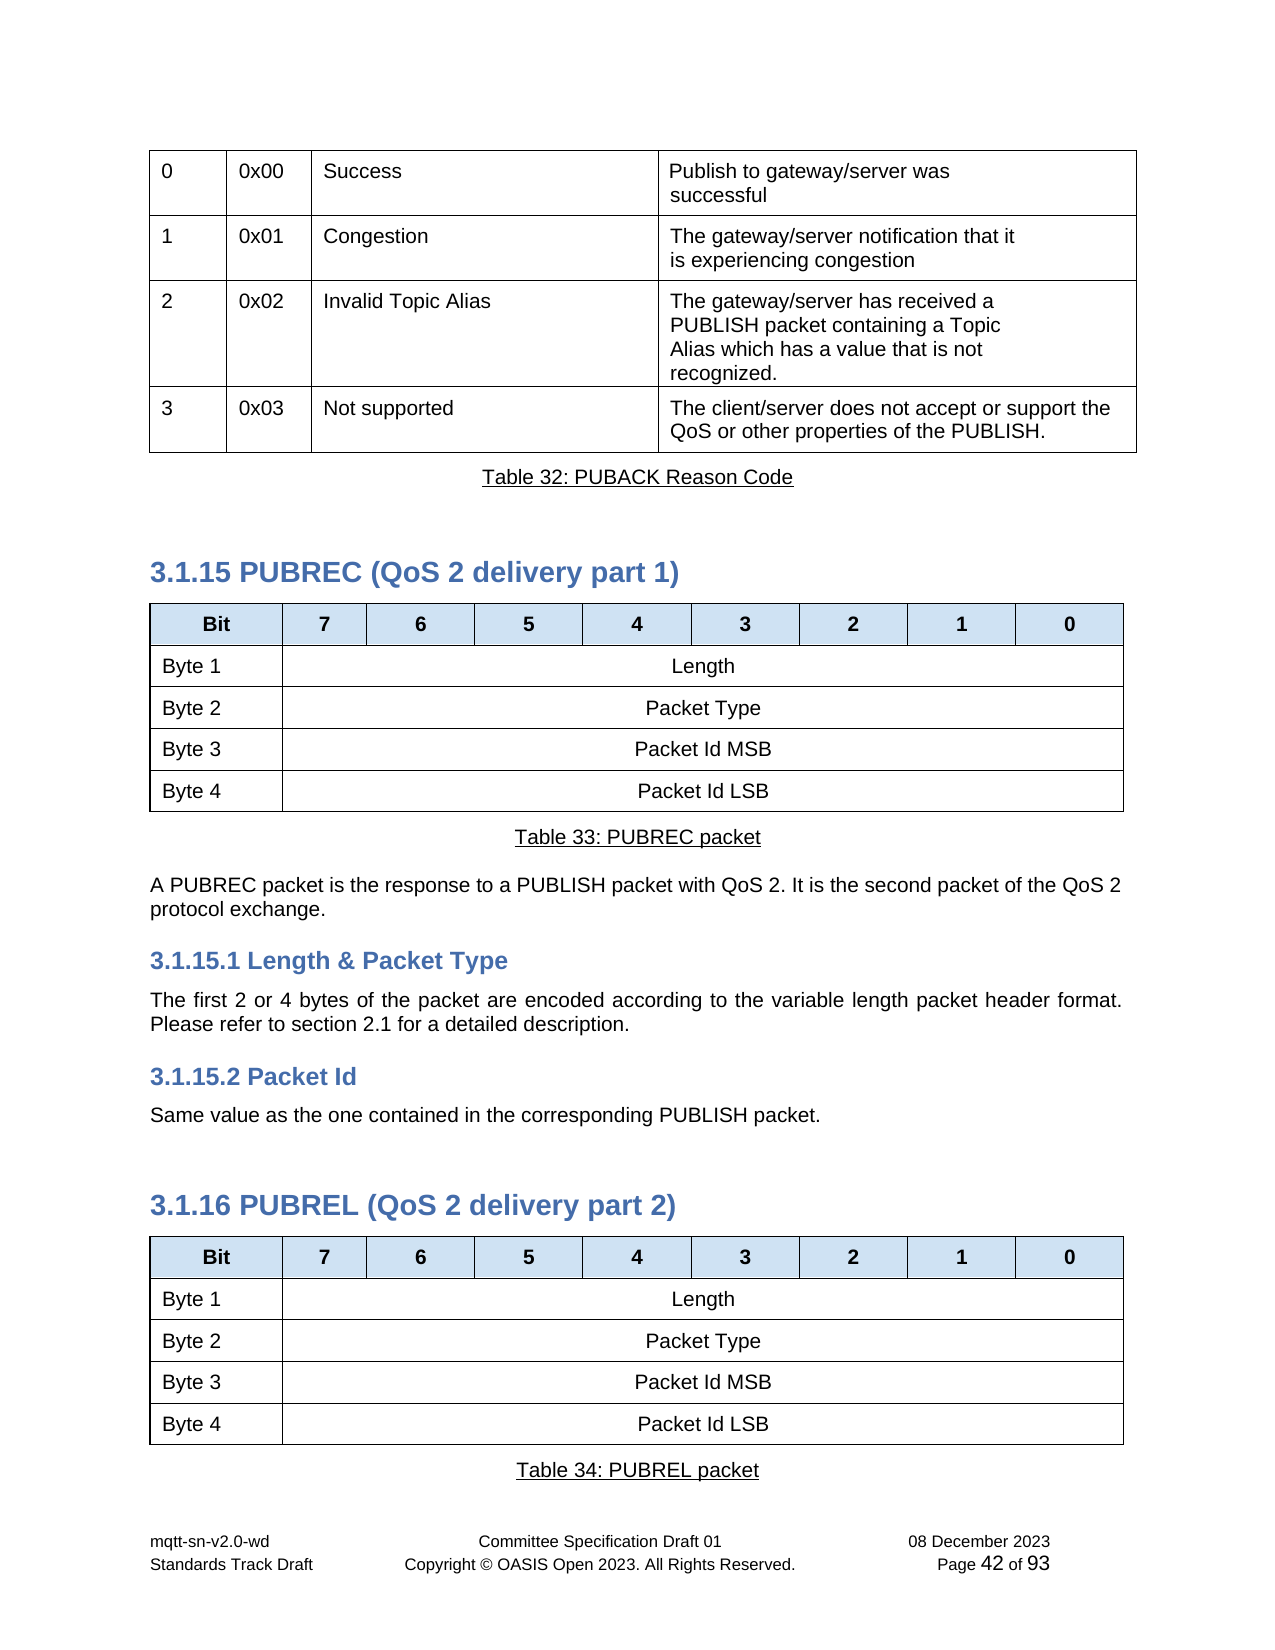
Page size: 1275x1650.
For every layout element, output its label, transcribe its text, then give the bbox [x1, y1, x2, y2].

table_header 0 [1016, 604, 1123, 644]
table_header 2 [800, 1237, 907, 1277]
table_cell Byte 1 [151, 646, 282, 686]
table_cell Publish to gateway/server was successful [659, 151, 1136, 215]
text Same value as the one contained in the corresponding PUBLISH packet. [150, 1103, 1124, 1127]
table_header Bit [151, 1237, 282, 1277]
subtitle 3.1.16 PUBREL (QoS 2 delivery part 2) [150, 1188, 1124, 1222]
table_cell The gateway/server has received a PUBLISH packet containing a Topic Alias which has a value that is not recognized. [659, 281, 1136, 386]
table_header Bit [151, 604, 282, 644]
text Table 32: PUBACK Reason Code [150, 465, 1125, 489]
table_cell 0 [150, 151, 226, 215]
text The first 2 or 4 bytes of the packet are encoded according to the variable length packet header format. Please refer to section 2.1 for a detailed description. [150, 987, 1124, 1036]
subtitle 3.1.15.1 Length & Packet Type [150, 946, 1124, 975]
table_header 2 [800, 604, 907, 644]
table_header 5 [475, 604, 582, 644]
table_header 3 [692, 604, 799, 644]
table_cell The client/server does not accept or support the QoS or other properties of the PUBLISH. [659, 387, 1136, 452]
table_cell Packet Id LSB [283, 1404, 1123, 1444]
text Table 33: PUBREC packet [150, 825, 1125, 849]
table_header 7 [283, 1237, 366, 1277]
table_header 1 [908, 604, 1015, 644]
table_cell Not supported [312, 387, 658, 452]
table_cell 2 [150, 281, 226, 386]
table_header 1 [908, 1237, 1015, 1277]
table_header 5 [475, 1237, 582, 1277]
table_cell Byte 4 [151, 1404, 282, 1444]
table_cell Length [283, 1279, 1123, 1319]
table_cell 0x01 [227, 216, 311, 280]
table_cell Success [312, 151, 658, 215]
table_cell Byte 3 [151, 729, 282, 769]
table_cell Congestion [312, 216, 658, 280]
table_cell 0x00 [227, 151, 311, 215]
table_header 4 [583, 1237, 691, 1277]
table_cell Byte 1 [151, 1279, 282, 1319]
table_cell 3 [150, 387, 226, 452]
table_cell Byte 4 [151, 771, 282, 811]
table_cell 0x03 [227, 387, 311, 452]
table_header 3 [692, 1237, 799, 1277]
table_header 4 [583, 604, 691, 644]
table_cell 1 [150, 216, 226, 280]
text Table 34: PUBREL packet [150, 1458, 1125, 1482]
table_cell 0x02 [227, 281, 311, 386]
table_cell Packet Type [283, 687, 1123, 728]
table_header 6 [367, 604, 474, 644]
table_cell Byte 2 [151, 687, 282, 728]
table_cell Invalid Topic Alias [312, 281, 658, 386]
table_cell Packet Id MSB [283, 729, 1123, 769]
table_header 0 [1016, 1237, 1123, 1277]
table_cell Packet Type [283, 1320, 1123, 1361]
table_cell The gateway/server notification that it is experiencing congestion [659, 216, 1136, 280]
table_cell Length [283, 646, 1123, 686]
table_cell Packet Id MSB [283, 1362, 1123, 1402]
subtitle 3.1.15 PUBREC (QoS 2 delivery part 1) [150, 555, 1124, 589]
table_cell Packet Id LSB [283, 771, 1123, 811]
text A PUBREC packet is the response to a PUBLISH packet with QoS 2. It is the second packet of the QoS 2 protocol exchange. [150, 873, 1125, 921]
table_header 7 [283, 604, 366, 644]
table_cell Byte 3 [151, 1362, 282, 1402]
table_header 6 [367, 1237, 474, 1277]
table_cell Byte 2 [151, 1320, 282, 1361]
subtitle 3.1.15.2 Packet Id [150, 1062, 1124, 1090]
